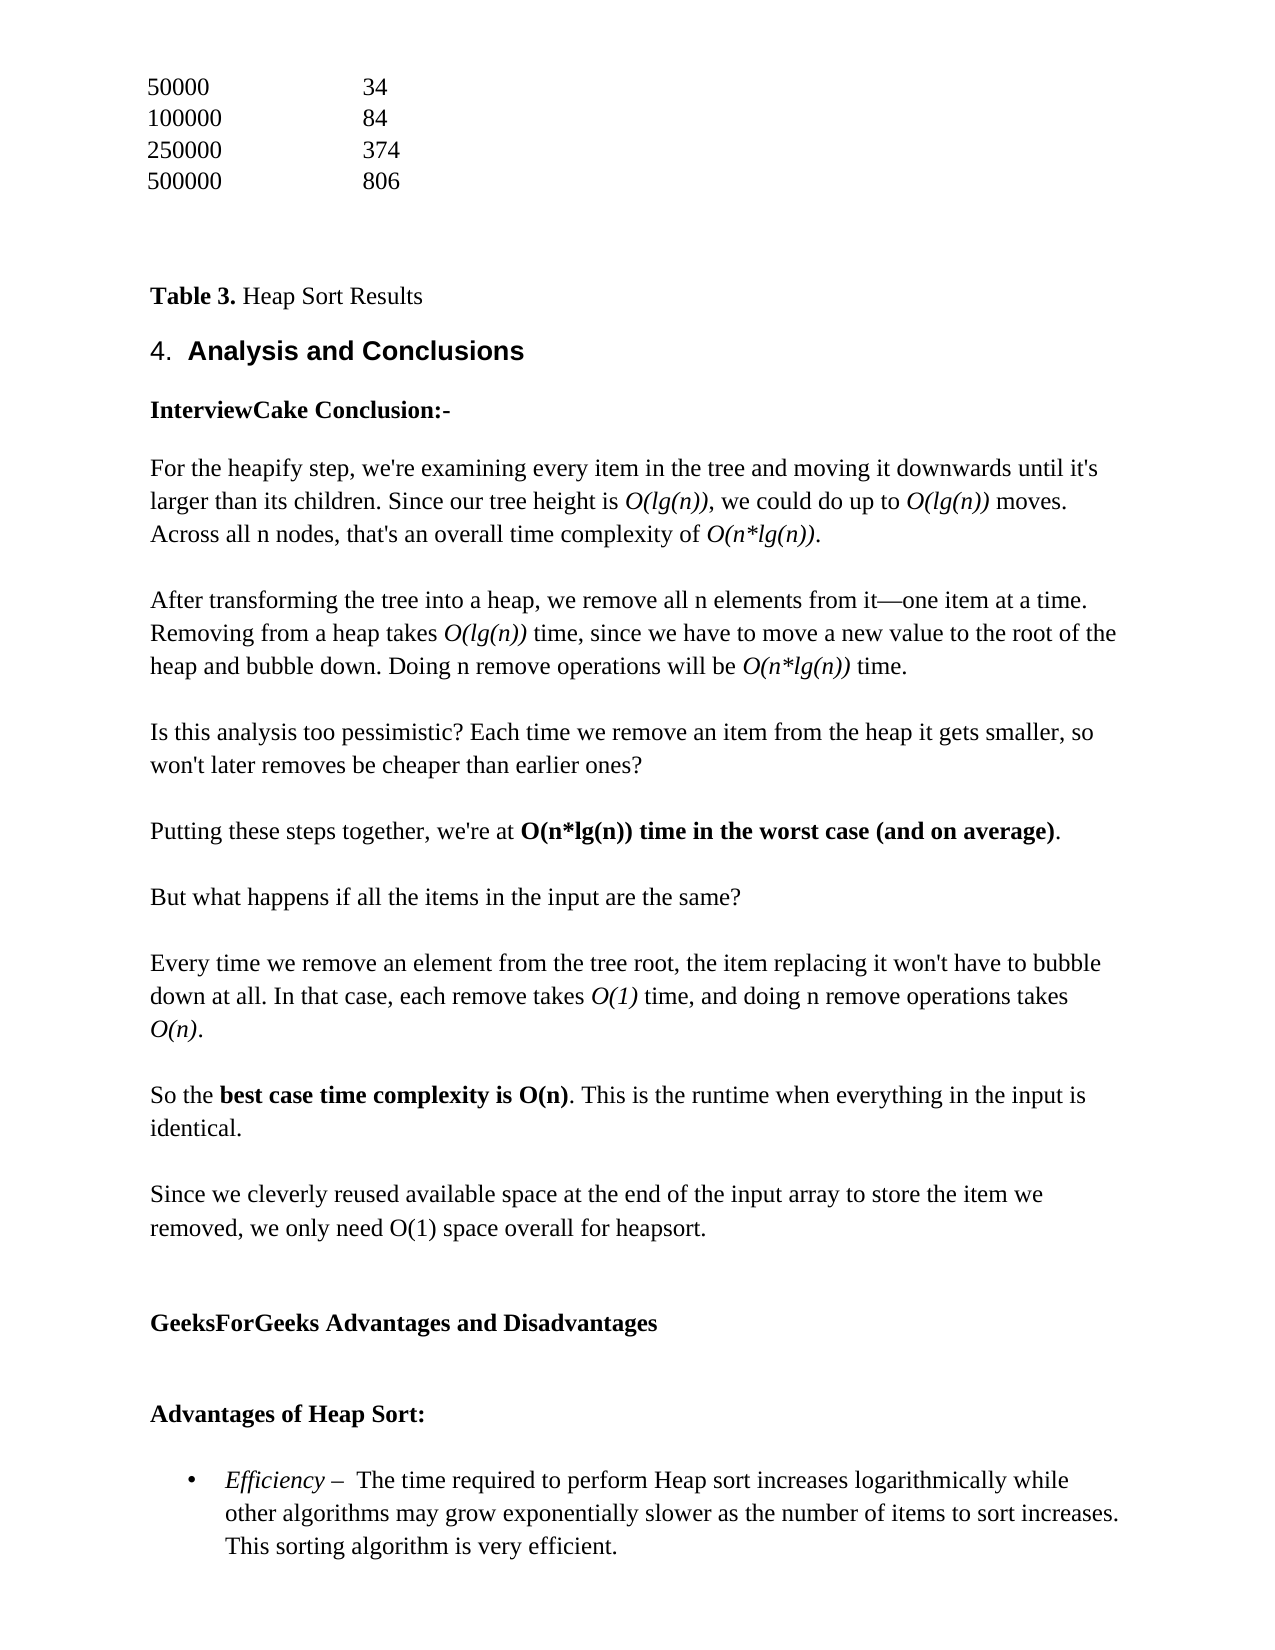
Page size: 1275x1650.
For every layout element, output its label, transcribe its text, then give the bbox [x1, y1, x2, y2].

text So the best case time complexity is O(n). This is the runtime when everything in the input is identical. [150, 1081, 1125, 1142]
table_cell 250000 [144, 132, 359, 163]
table_cell 374 [359, 132, 692, 163]
table_cell 50000 [144, 70, 359, 101]
text Is this analysis too pessimistic? Each time we remove an item from the heap it gets smaller, so won't later removes be cheaper than earlier ones? [150, 717, 1125, 779]
subtitle InterviewCake Conclusion:- [150, 395, 1125, 424]
text Since we cleverly reused available space at the end of the input array to store the item we removed, we only need O(1) space overall for heapsort. [150, 1179, 1125, 1241]
text After transforming the tree into a heap, we remove all n elements from it—one item at a time. Removing from a heap takes O(lg(n)) time, since we have to move a new value to the root of the heap and bubble down. Doing n remove operations will be O(n*lg(n)) time. [150, 585, 1125, 680]
text Advantages of Heap Sort: [150, 1399, 1125, 1427]
text But what happens if all the items in the input are the same? [150, 882, 1125, 911]
list Efficiency – The time required to perform Heap sort increases logarithmically while other algorithms may grow exponentially slower as the number of items to sort increases. This sorting algorithm is very efficient. [187, 1465, 1125, 1559]
table_cell 84 [359, 101, 692, 132]
table_cell 34 [359, 70, 692, 101]
table_cell 500000 [144, 164, 359, 195]
text Every time we remove an element from the tree root, the item replacing it won't have to bubble down at all. In that case, each remove takes O(1) time, and doing n remove operations takes O(n). [150, 948, 1125, 1043]
subtitle GeeksForGeeks Advantages and Disadvantages [150, 1308, 1125, 1337]
subtitle Analysis and Conclusions [150, 335, 1125, 366]
text Putting these steps together, we're at O(n*lg(n)) time in the worst case (and on average). [150, 816, 1125, 845]
text Table 3. Heap Sort Results [150, 281, 1125, 310]
table_cell 100000 [144, 101, 359, 132]
table_cell 806 [359, 164, 692, 195]
text For the heapify step, we're examining every item in the tree and moving it downwards until it's larger than its children. Since our tree height is O(lg(n)), we could do up to O(lg(n)) moves. Across all n nodes, that's an overall time complexity of O(n*lg(n)). [150, 453, 1125, 548]
